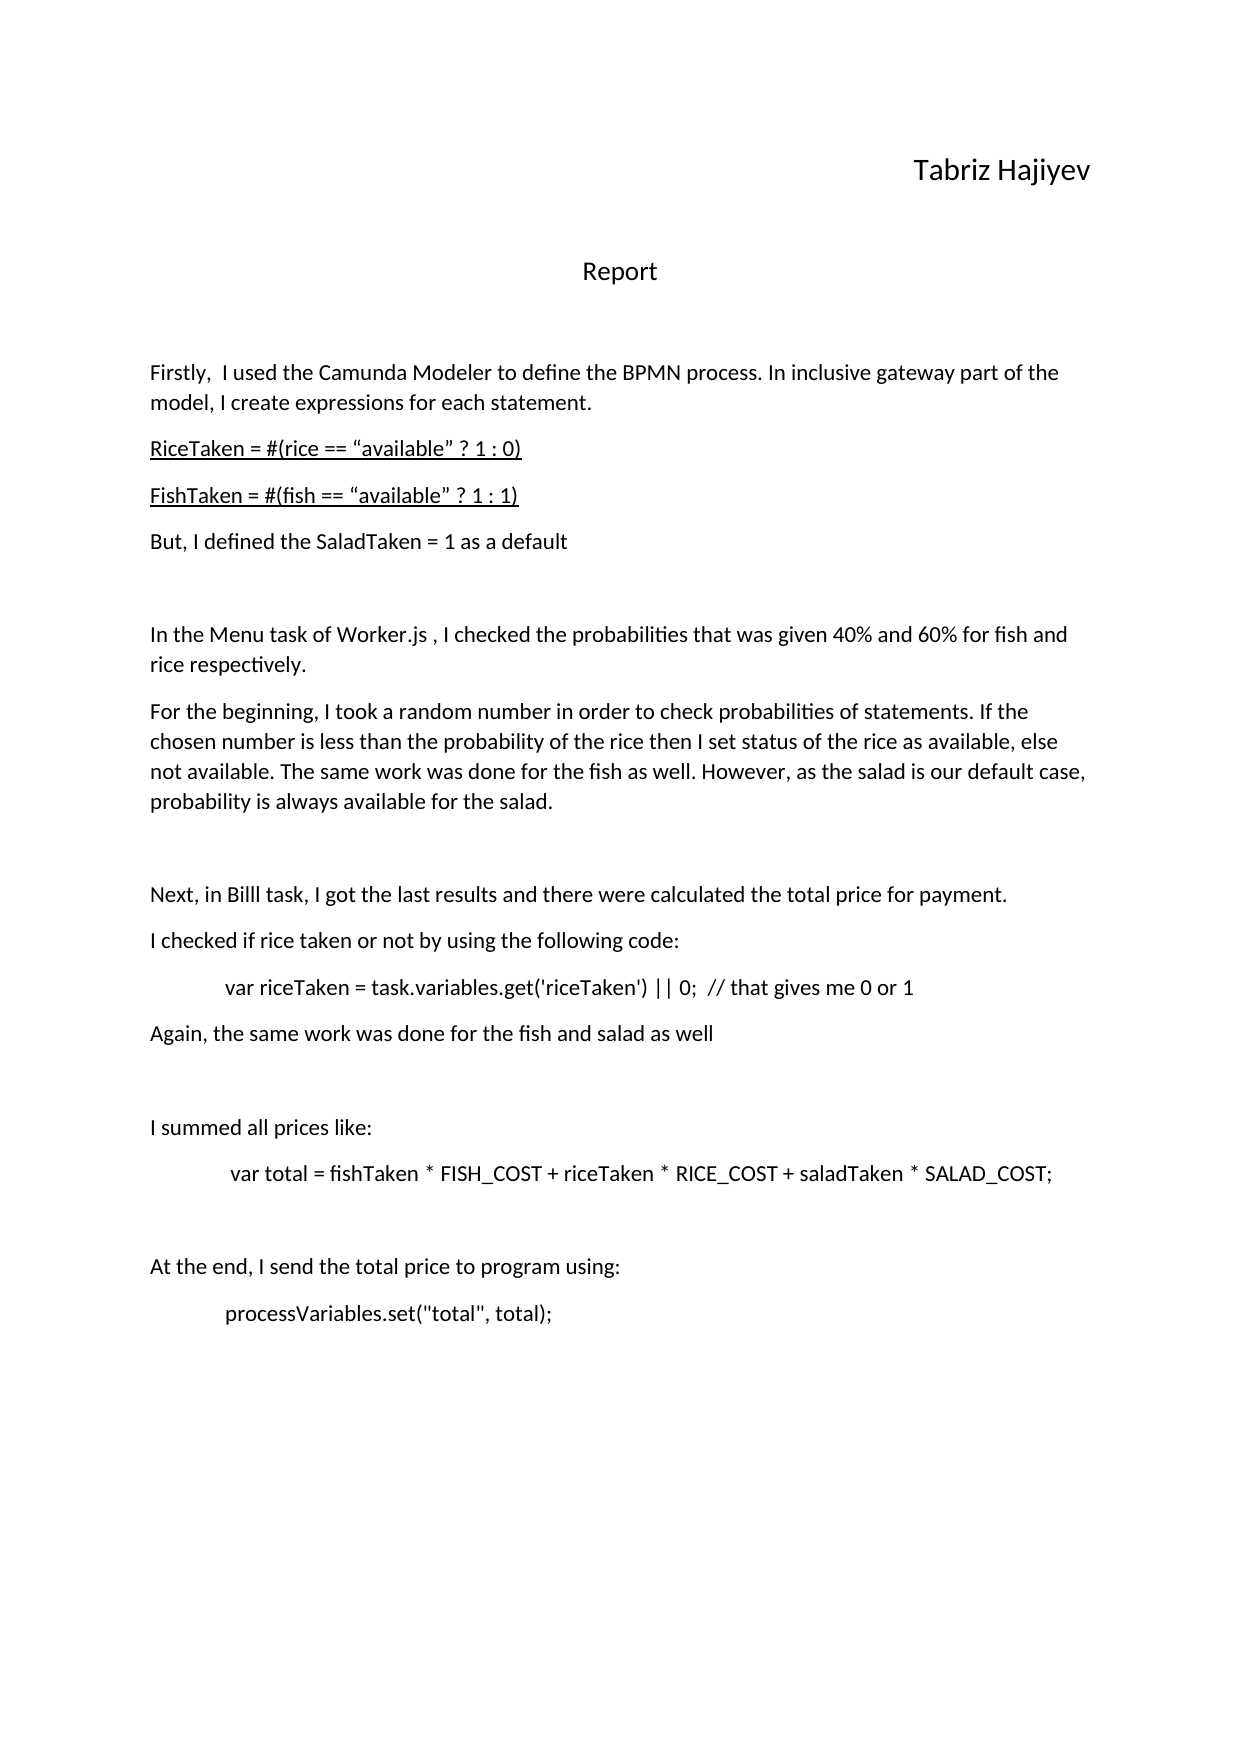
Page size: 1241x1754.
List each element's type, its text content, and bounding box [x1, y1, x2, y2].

text Next, in Billl task, I got the last results and there were calculated the total price for payment. [150, 880, 1090, 908]
text Firstly, I used the Camunda Modeler to define the BPMN process. In inclusive gateway part of the model, I create expressions for each statement. [150, 358, 1090, 416]
text var total = fishTaken * FISH_COST + riceTaken * RICE_COST + saladTaken * SALAD_COST; [150, 1159, 1090, 1187]
text Again, the same work was done for the fish and salad as well [150, 1019, 1090, 1048]
text Report [150, 254, 1090, 287]
text For the beginning, I took a random number in order to check probabilities of statements. If the chosen number is less than the probability of the rice then I set status of the rice as available, else not available. The same work was done for the fish as well. However, as the salad is our default case, probability is always available for the salad. [150, 697, 1090, 815]
text var riceTaken = task.variables.get('riceTaken') || 0; // that gives me 0 or 1 [150, 973, 1090, 1001]
text In the Menu task of Worker.js , I checked the probabilities that was given 40% and 60% for fish and rice respectively. [150, 621, 1090, 678]
text I summed all prices like: [150, 1113, 1090, 1141]
text At the end, I send the total price to program using: [150, 1252, 1090, 1280]
text But, I defined the SaladTaken = 1 as a default [150, 527, 1090, 556]
text Tabriz Hajiyev [150, 150, 1090, 188]
text RiceTaken = #(rice == “available” ? 1 : 0) [150, 434, 1090, 462]
text FishTaken = #(fish == “available” ? 1 : 1) [150, 481, 1090, 509]
text I checked if rice taken or not by using the following code: [150, 926, 1090, 954]
text processVariables.set("total", total); [150, 1299, 1090, 1327]
